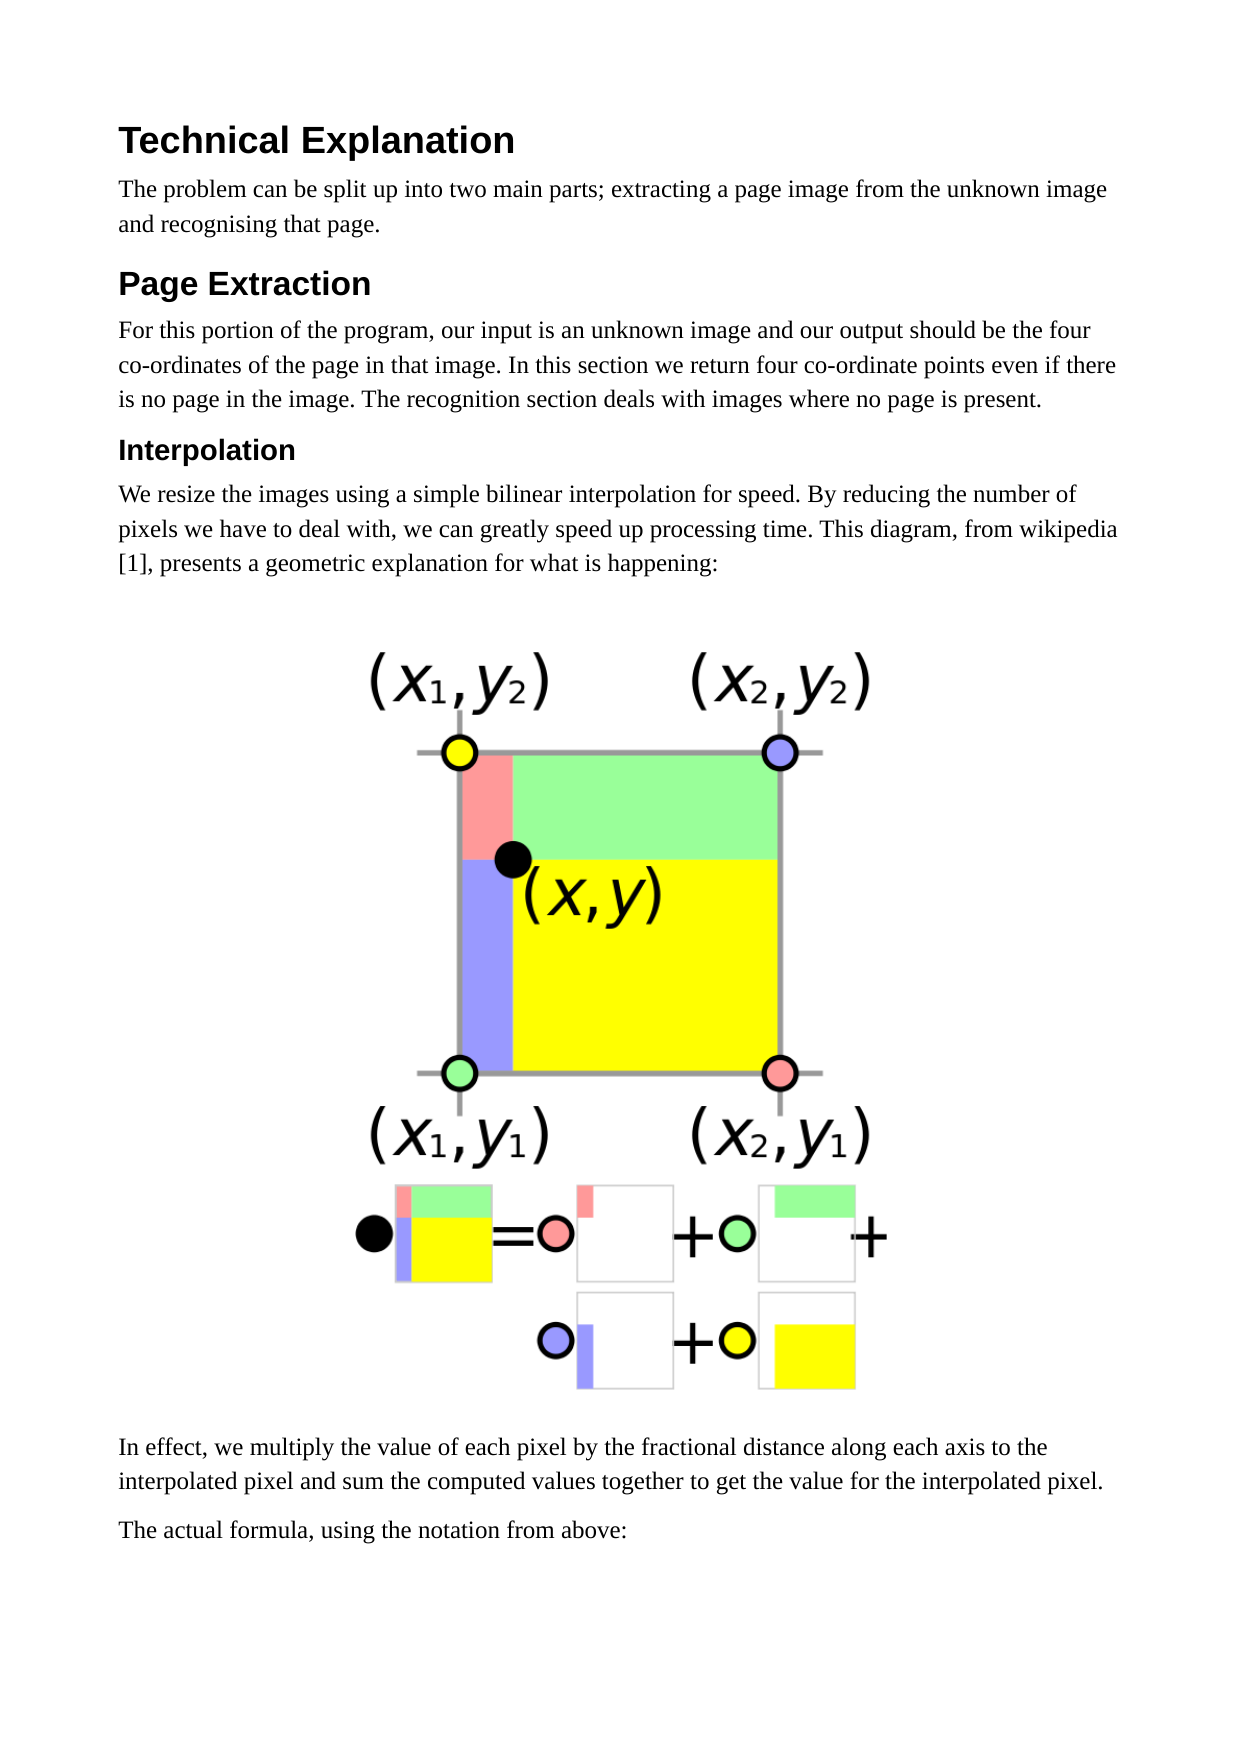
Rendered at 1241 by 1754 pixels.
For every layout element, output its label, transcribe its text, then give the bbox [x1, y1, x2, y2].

picture [353, 646, 887, 1394]
text For this portion of the program, our input is an unknown image and our output should be the four co-ordinates of the page in that image. In this section we return four co-ordinate points even if there is no page in the image. The recognition section deals with images where no page is present. [118, 315, 1122, 413]
text The actual formula, using the notation from above: [118, 1515, 1122, 1544]
text The problem can be split up into two main parts; extracting a page image from the unknown image and recognising that page. [118, 174, 1122, 237]
text We resize the images using a simple bilinear interpolation for speed. By reducing the number of pixels we have to deal with, we can greatly speed up processing time. This diagram, from wikipedia [1], presents a geometric explanation for what is happening: [118, 479, 1122, 577]
subtitle Technical Explanation [118, 118, 1122, 162]
subtitle Page Extraction [118, 264, 1122, 303]
subtitle Interpolation [118, 433, 1122, 467]
text In effect, we multiply the value of each pixel by the fractional distance along each axis to the interpolated pixel and sum the computed values together to get the value for the interpolated pixel. [118, 1432, 1122, 1495]
